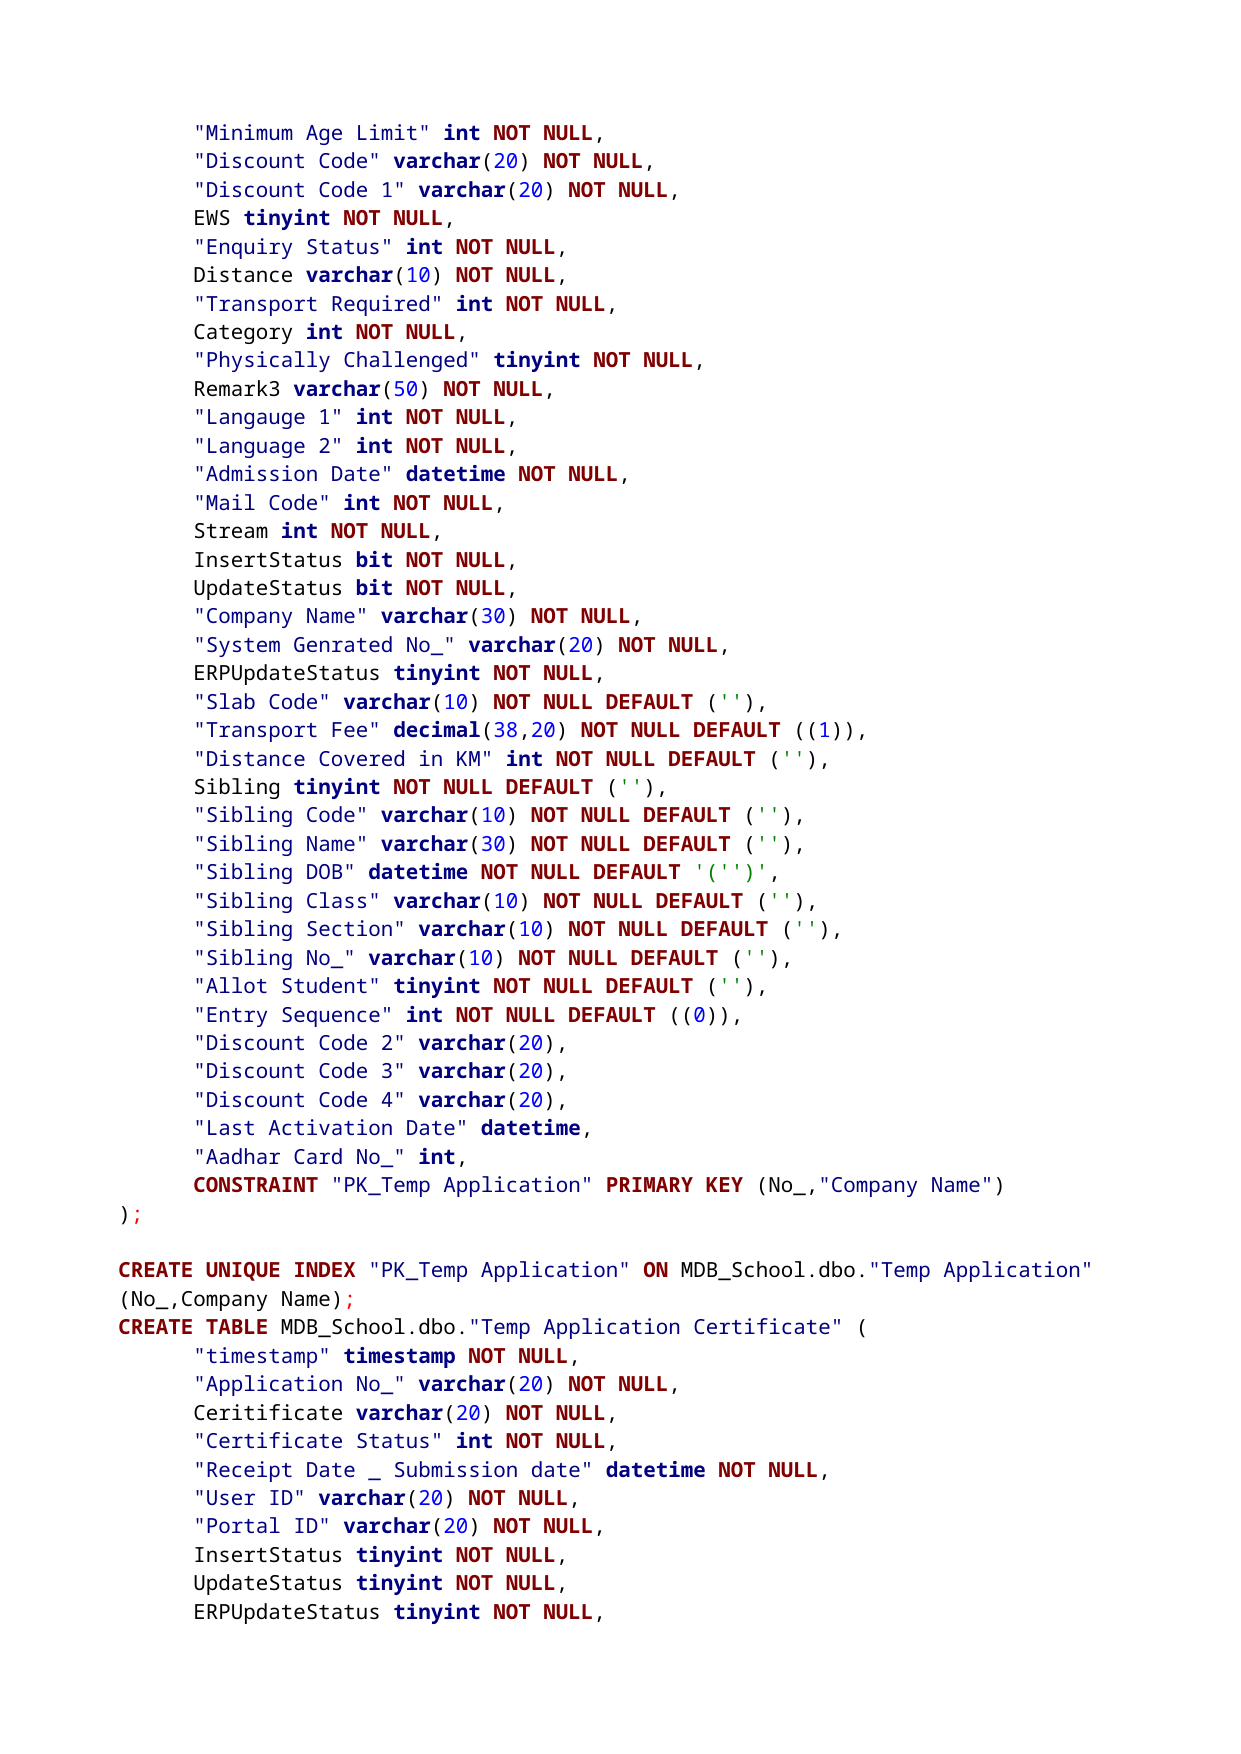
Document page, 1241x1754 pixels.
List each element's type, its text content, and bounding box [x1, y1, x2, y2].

text "Sibling No_" varchar(10) NOT NULL DEFAULT (''), [118, 943, 1122, 971]
text "Discount Code 2" varchar(20), [118, 1028, 1122, 1057]
text "timestamp" timestamp NOT NULL, [118, 1341, 1122, 1369]
text "Physically Challenged" tinyint NOT NULL, [118, 346, 1122, 374]
text EWS tinyint NOT NULL, [118, 203, 1122, 232]
text ERPUpdateStatus tinyint NOT NULL, [118, 658, 1122, 687]
text "Allot Student" tinyint NOT NULL DEFAULT (''), [118, 971, 1122, 1000]
text UpdateStatus tinyint NOT NULL, [118, 1568, 1122, 1597]
text Sibling tinyint NOT NULL DEFAULT (''), [118, 772, 1122, 801]
text "Sibling Code" varchar(10) NOT NULL DEFAULT (''), [118, 801, 1122, 829]
text "Aadhar Card No_" int, [118, 1142, 1122, 1170]
text "User ID" varchar(20) NOT NULL, [118, 1483, 1122, 1512]
text "Minimum Age Limit" int NOT NULL, [118, 118, 1122, 147]
text "Admission Date" datetime NOT NULL, [118, 459, 1122, 488]
text "Distance Covered in KM" int NOT NULL DEFAULT (''), [118, 744, 1122, 772]
text "Sibling Name" varchar(30) NOT NULL DEFAULT (''), [118, 829, 1122, 857]
text CREATE TABLE MDB_School.dbo."Temp Application Certificate" ( [118, 1312, 1122, 1341]
text "Langauge 1" int NOT NULL, [118, 402, 1122, 431]
text "Sibling DOB" datetime NOT NULL DEFAULT '('')', [118, 857, 1122, 886]
text "Sibling Class" varchar(10) NOT NULL DEFAULT (''), [118, 886, 1122, 914]
text InsertStatus tinyint NOT NULL, [118, 1540, 1122, 1568]
text "Discount Code" varchar(20) NOT NULL, [118, 147, 1122, 175]
text "Entry Sequence" int NOT NULL DEFAULT ((0)), [118, 1000, 1122, 1028]
text "Transport Fee" decimal(38,20) NOT NULL DEFAULT ((1)), [118, 715, 1122, 744]
text "Transport Required" int NOT NULL, [118, 289, 1122, 317]
text Stream int NOT NULL, [118, 516, 1122, 545]
text UpdateStatus bit NOT NULL, [118, 573, 1122, 602]
text "Company Name" varchar(30) NOT NULL, [118, 602, 1122, 630]
text ERPUpdateStatus tinyint NOT NULL, [118, 1597, 1122, 1625]
text "Portal ID" varchar(20) NOT NULL, [118, 1512, 1122, 1540]
text "Mail Code" int NOT NULL, [118, 488, 1122, 516]
text CREATE UNIQUE INDEX "PK_Temp Application" ON MDB_School.dbo."Temp Application" (No_,Company Name); [118, 1256, 1122, 1312]
text "Discount Code 1" varchar(20) NOT NULL, [118, 175, 1122, 203]
text "System Genrated No_" varchar(20) NOT NULL, [118, 630, 1122, 658]
text "Discount Code 3" varchar(20), [118, 1057, 1122, 1085]
text "Last Activation Date" datetime, [118, 1113, 1122, 1142]
text "Discount Code 4" varchar(20), [118, 1085, 1122, 1113]
text "Sibling Section" varchar(10) NOT NULL DEFAULT (''), [118, 914, 1122, 943]
text "Receipt Date _ Submission date" datetime NOT NULL, [118, 1455, 1122, 1483]
text ); [118, 1199, 1122, 1227]
text "Application No_" varchar(20) NOT NULL, [118, 1369, 1122, 1398]
text "Language 2" int NOT NULL, [118, 431, 1122, 459]
text "Enquiry Status" int NOT NULL, [118, 232, 1122, 260]
text Ceritificate varchar(20) NOT NULL, [118, 1398, 1122, 1426]
text Distance varchar(10) NOT NULL, [118, 260, 1122, 289]
text "Certificate Status" int NOT NULL, [118, 1426, 1122, 1455]
text "Slab Code" varchar(10) NOT NULL DEFAULT (''), [118, 687, 1122, 715]
text CONSTRAINT "PK_Temp Application" PRIMARY KEY (No_,"Company Name") [118, 1170, 1122, 1199]
text InsertStatus bit NOT NULL, [118, 545, 1122, 573]
text Category int NOT NULL, [118, 317, 1122, 346]
text Remark3 varchar(50) NOT NULL, [118, 374, 1122, 402]
